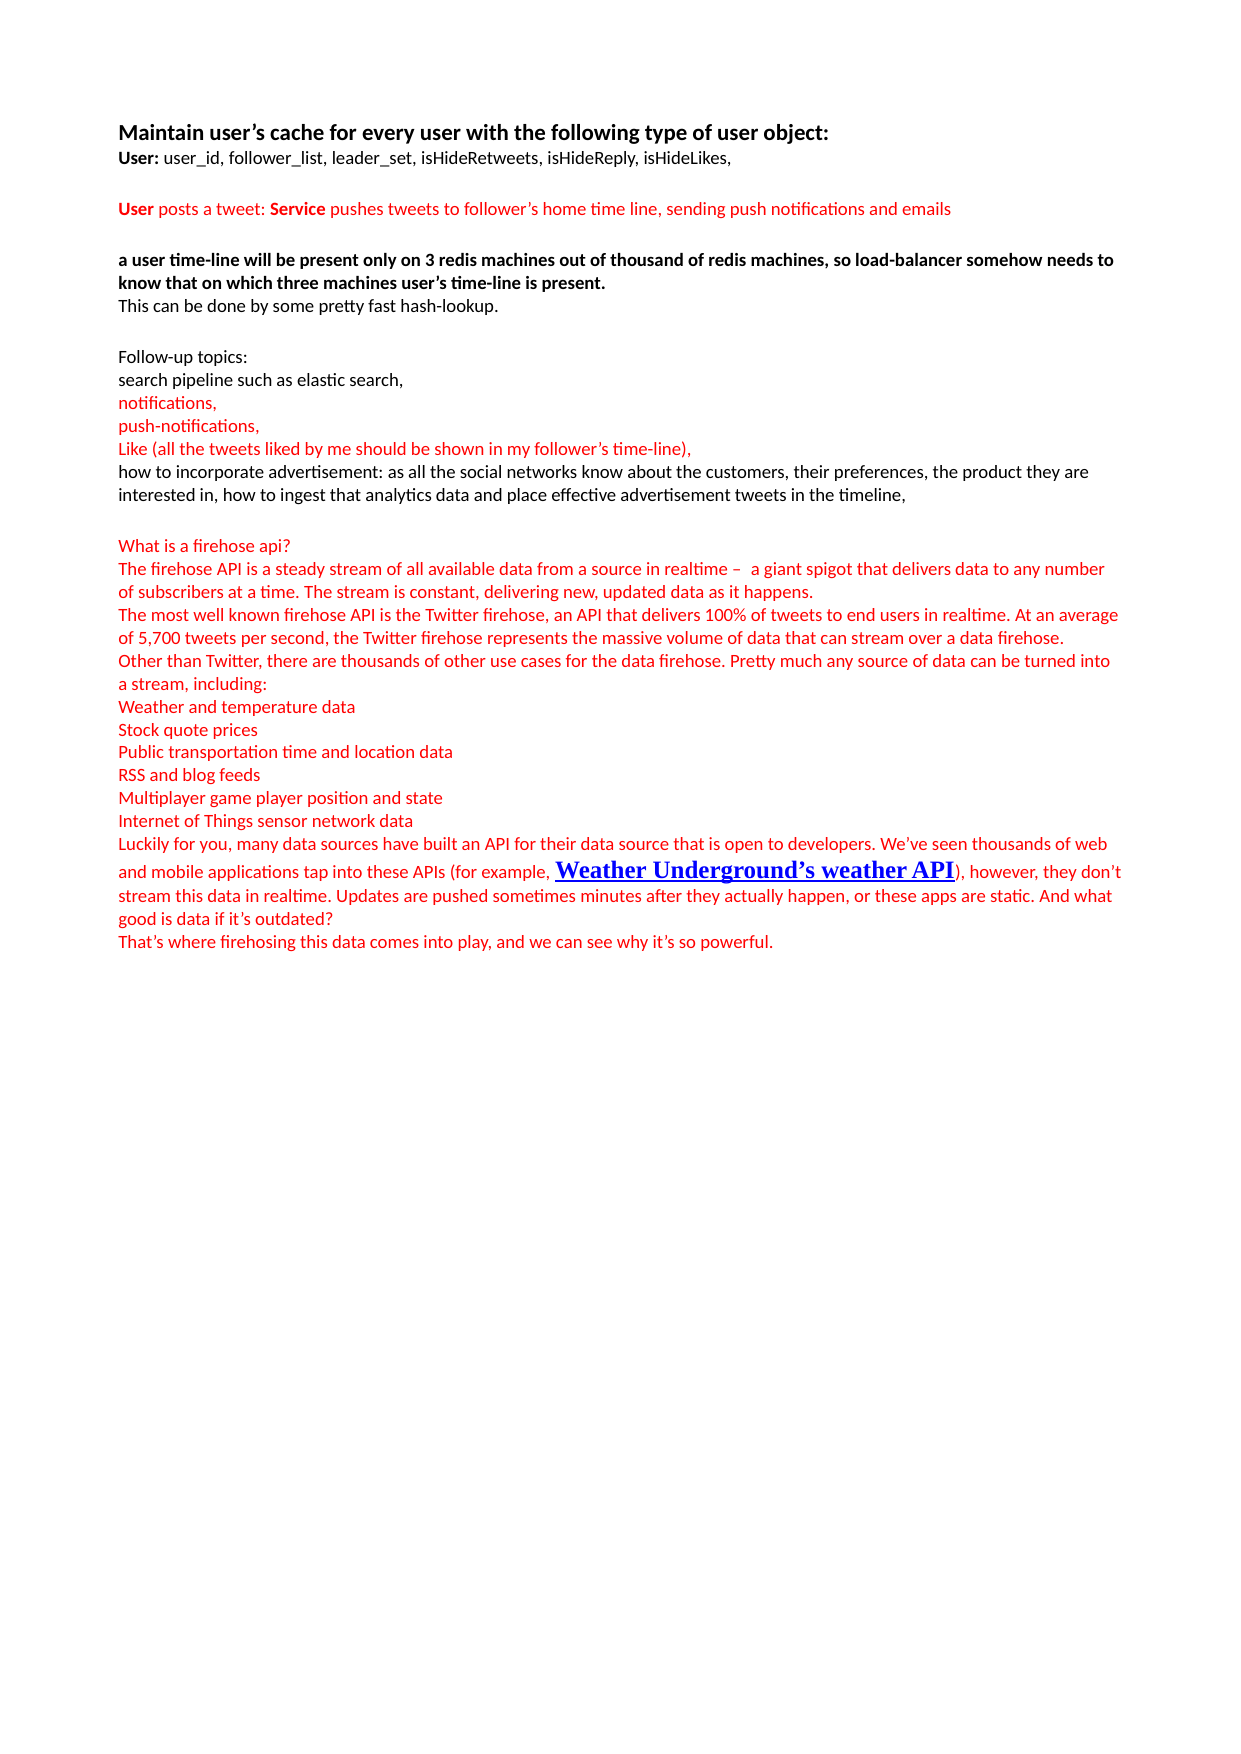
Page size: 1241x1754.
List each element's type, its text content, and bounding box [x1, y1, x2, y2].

text This can be done by some pretty fast hash-lookup. [118, 294, 1122, 317]
text how to incorporate advertisement: as all the social networks know about the customers, their preferences, the product they are interested in, how to ingest that analytics data and place effective advertisement tweets in the timeline, [118, 460, 1122, 506]
text User posts a tweet: Service pushes tweets to follower’s home time line, sending push notifications and emails [118, 197, 1122, 220]
text Weather and temperature data [118, 695, 1122, 718]
text Maintain user’s cache for every user with the following type of user object: [118, 118, 1122, 146]
text What is a firehose api? [118, 534, 1122, 557]
text Like (all the tweets liked by me should be shown in my follower’s time-line), [118, 437, 1122, 460]
text Other than Twitter, there are thousands of other use cases for the data firehose. Pretty much any source of data can be turned into a stream, including: [118, 649, 1122, 695]
text Multiplayer game player position and state [118, 787, 1122, 809]
text Stock quote prices [118, 718, 1122, 741]
text notifications, [118, 392, 1122, 414]
text The firehose API is a steady stream of all available data from a source in realtime – a giant spigot that delivers data to any number of subscribers at a time. The stream is constant, delivering new, updated data as it happens. [118, 557, 1122, 603]
text User: user_id, follower_list, leader_set, isHideRetweets, isHideReply, isHideLikes, [118, 146, 1122, 169]
text a user time-line will be present only on 3 redis machines out of thousand of redis machines, so load-balancer somehow needs to know that on which three machines user’s time-line is present. [118, 249, 1122, 294]
text That’s where firehosing this data comes into play, and we can see why it’s so powerful. [118, 930, 1122, 953]
text Luckily for you, many data sources have built an API for their data source that is open to developers. We’ve seen thousands of web and mobile applications tap into these APIs (for example, Weather Underground’s weather API), however, they don’t stream this data in realtime. Updates are pushed sometimes minutes after they actually happen, or these apps are static. And what good is data if it’s outdated? [118, 832, 1122, 930]
text RSS and blog feeds [118, 764, 1122, 787]
text Follow-up topics: [118, 346, 1122, 369]
text Public transportation time and location data [118, 741, 1122, 764]
text push-notifications, [118, 414, 1122, 437]
text Internet of Things sensor network data [118, 809, 1122, 832]
text search pipeline such as elastic search, [118, 369, 1122, 392]
text The most well known firehose API is the Twitter firehose, an API that delivers 100% of tweets to end users in realtime. At an average of 5,700 tweets per second, the Twitter firehose represents the massive volume of data that can stream over a data firehose. [118, 603, 1122, 649]
